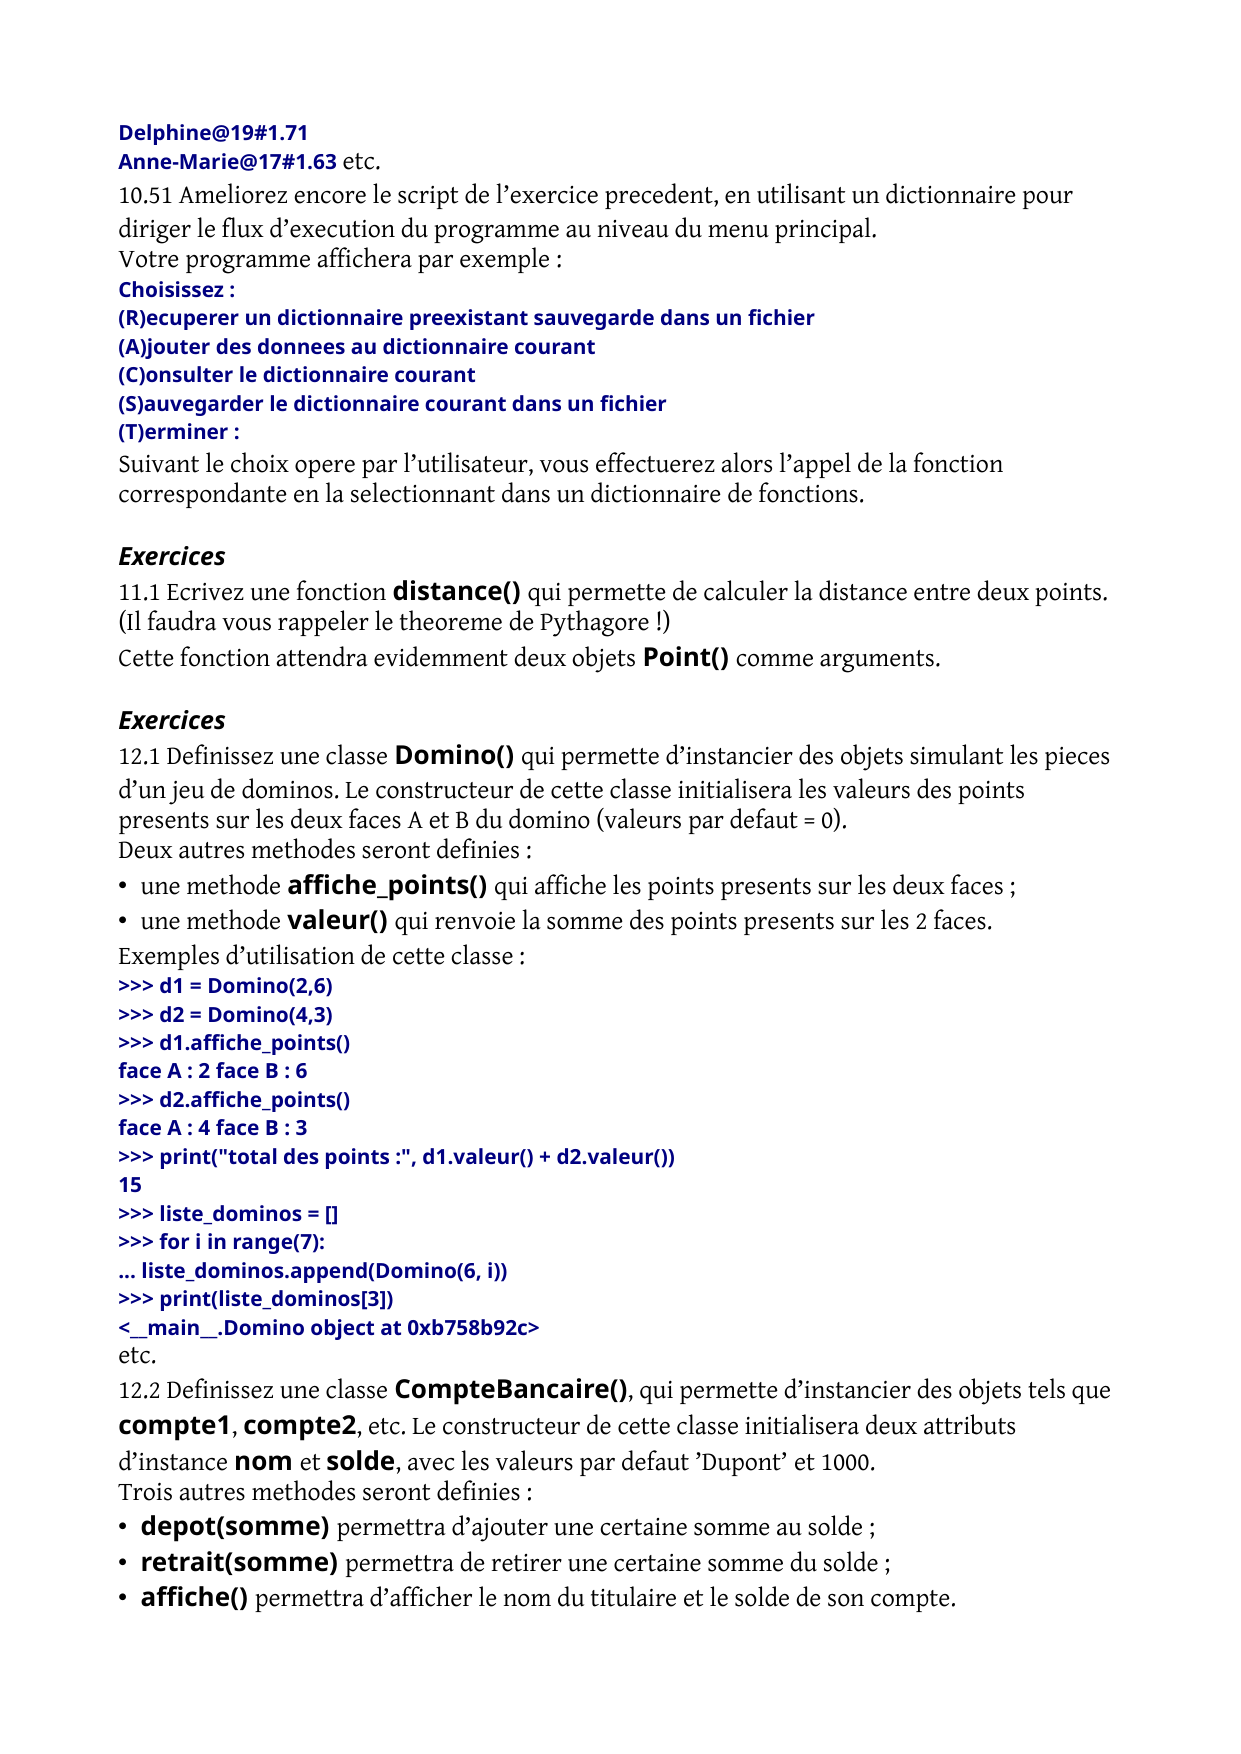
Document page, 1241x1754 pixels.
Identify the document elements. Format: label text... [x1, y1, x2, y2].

text (Il faudra vous rappeler le theoreme de Pythagore !) [118, 608, 1122, 638]
text • retrait(somme) permettra de retirer une certaine somme du solde ; [118, 1543, 1122, 1579]
text >>> d2.affiche_points() [118, 1085, 1122, 1113]
text Trois autres methodes seront definies : [118, 1478, 1122, 1508]
text face A : 4 face B : 3 [118, 1113, 1122, 1142]
text • depot(somme) permettra d’ajouter une certaine somme au solde ; [118, 1508, 1122, 1543]
text ... liste_dominos.append(Domino(6, i)) [118, 1256, 1122, 1284]
text >>> for i in range(7): [118, 1227, 1122, 1256]
text • affiche() permettra d’afficher le nom du titulaire et le solde de son compte. [118, 1579, 1122, 1614]
text >>> liste_dominos = [] [118, 1199, 1122, 1227]
text Cette fonction attendra evidemment deux objets Point() comme arguments. [118, 638, 1122, 674]
text 10.51 Ameliorez encore le script de l’exercice precedent, en utilisant un dictionnaire pour [118, 177, 1122, 211]
text 11.1 Ecrivez une fonction distance() qui permette de calculer la distance entre deux points. [118, 572, 1122, 608]
text 15 [118, 1170, 1122, 1199]
text 12.2 Definissez une classe CompteBancaire(), qui permette d’instancier des objets tels que [118, 1371, 1122, 1407]
text Suivant le choix opere par l’utilisateur, vous effectuerez alors l’appel de la fonction [118, 446, 1122, 479]
text (T)erminer : [118, 417, 1122, 446]
text <__main__.Domino object at 0xb758b92c> [118, 1313, 1122, 1341]
text • une methode affiche_points() qui affiche les points presents sur les deux faces ; [118, 866, 1122, 902]
text Votre programme affichera par exemple : [118, 245, 1122, 275]
text >>> d2 = Domino(4,3) [118, 1000, 1122, 1028]
text presents sur les deux faces A et B du domino (valeurs par defaut = 0). [118, 806, 1122, 836]
text (C)onsulter le dictionnaire courant [118, 360, 1122, 389]
text >>> d1.affiche_points() [118, 1028, 1122, 1057]
text Exemples d’utilisation de cette classe : [118, 937, 1122, 971]
text Exercices [118, 702, 1122, 736]
text etc. [118, 1341, 1122, 1371]
text >>> print(liste_dominos[3]) [118, 1284, 1122, 1313]
text 12.1 Definissez une classe Domino() qui permette d’instancier des objets simulant les pieces [118, 736, 1122, 772]
text • une methode valeur() qui renvoie la somme des points presents sur les 2 faces. [118, 902, 1122, 937]
text Anne-Marie@17#1.63 etc. [118, 147, 1122, 177]
text Delphine@19#1.71 [118, 118, 1122, 147]
text (A)jouter des donnees au dictionnaire courant [118, 332, 1122, 360]
text >>> d1 = Domino(2,6) [118, 971, 1122, 1000]
text >>> print("total des points :", d1.valeur() + d2.valeur()) [118, 1142, 1122, 1170]
text d’instance nom et solde, avec les valeurs par defaut ’Dupont’ et 1000. [118, 1442, 1122, 1478]
text (R)ecuperer un dictionnaire preexistant sauvegarde dans un fichier [118, 303, 1122, 332]
text Deux autres methodes seront definies : [118, 836, 1122, 866]
text correspondante en la selectionnant dans un dictionnaire de fonctions. [118, 479, 1122, 510]
text (S)auvegarder le dictionnaire courant dans un fichier [118, 389, 1122, 417]
text compte1, compte2, etc. Le constructeur de cette classe initialisera deux attributs [118, 1407, 1122, 1442]
text face A : 2 face B : 6 [118, 1057, 1122, 1085]
text Exercices [118, 538, 1122, 572]
text d’un jeu de dominos. Le constructeur de cette classe initialisera les valeurs des points [118, 772, 1122, 806]
text diriger le flux d’execution du programme au niveau du menu principal. [118, 211, 1122, 245]
text Choisissez : [118, 275, 1122, 303]
